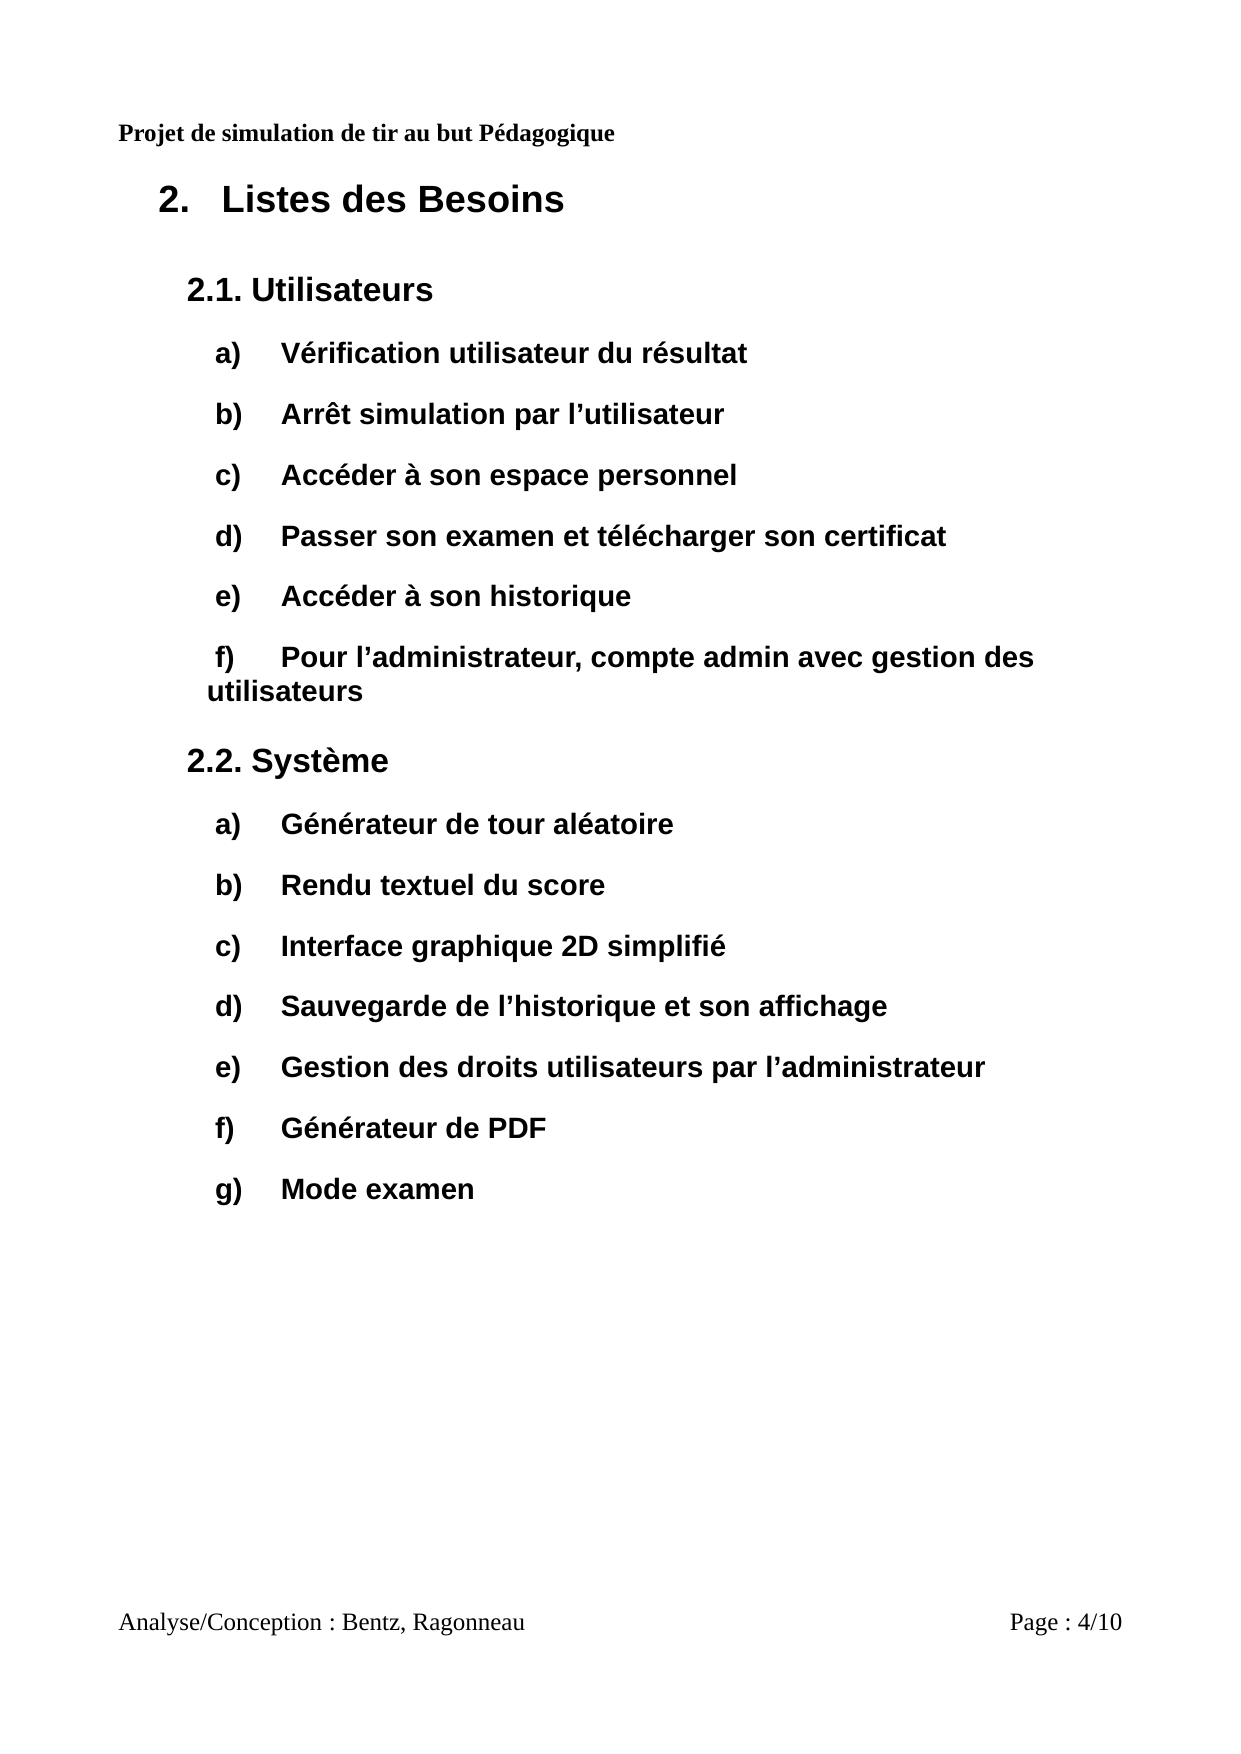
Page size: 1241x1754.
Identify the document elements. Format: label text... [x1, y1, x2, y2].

subtitle Rendu textuel du score [207, 868, 1122, 901]
subtitle Système [177, 741, 1122, 780]
subtitle Interface graphique 2D simplifié [207, 928, 1122, 962]
subtitle Pour l’administrateur, compte admin avec gestion des utilisateurs [207, 640, 1122, 708]
subtitle Utilisateurs [177, 270, 1122, 309]
subtitle Accéder à son historique [207, 579, 1122, 613]
subtitle Mode examen [207, 1172, 1122, 1206]
subtitle Gestion des droits utilisateurs par l’administrateur [207, 1050, 1122, 1084]
subtitle Vérification utilisateur du résultat [207, 336, 1122, 370]
subtitle Passer son examen et télécharger son certificat [207, 518, 1122, 552]
subtitle Générateur de tour aléatoire [207, 807, 1122, 841]
subtitle Listes des Besoins [148, 176, 1122, 220]
subtitle Sauvegarde de l’historique et son affichage [207, 989, 1122, 1023]
subtitle Accéder à son espace personnel [207, 458, 1122, 491]
subtitle Arrêt simulation par l’utilisateur [207, 397, 1122, 431]
subtitle Générateur de PDF [207, 1111, 1122, 1145]
